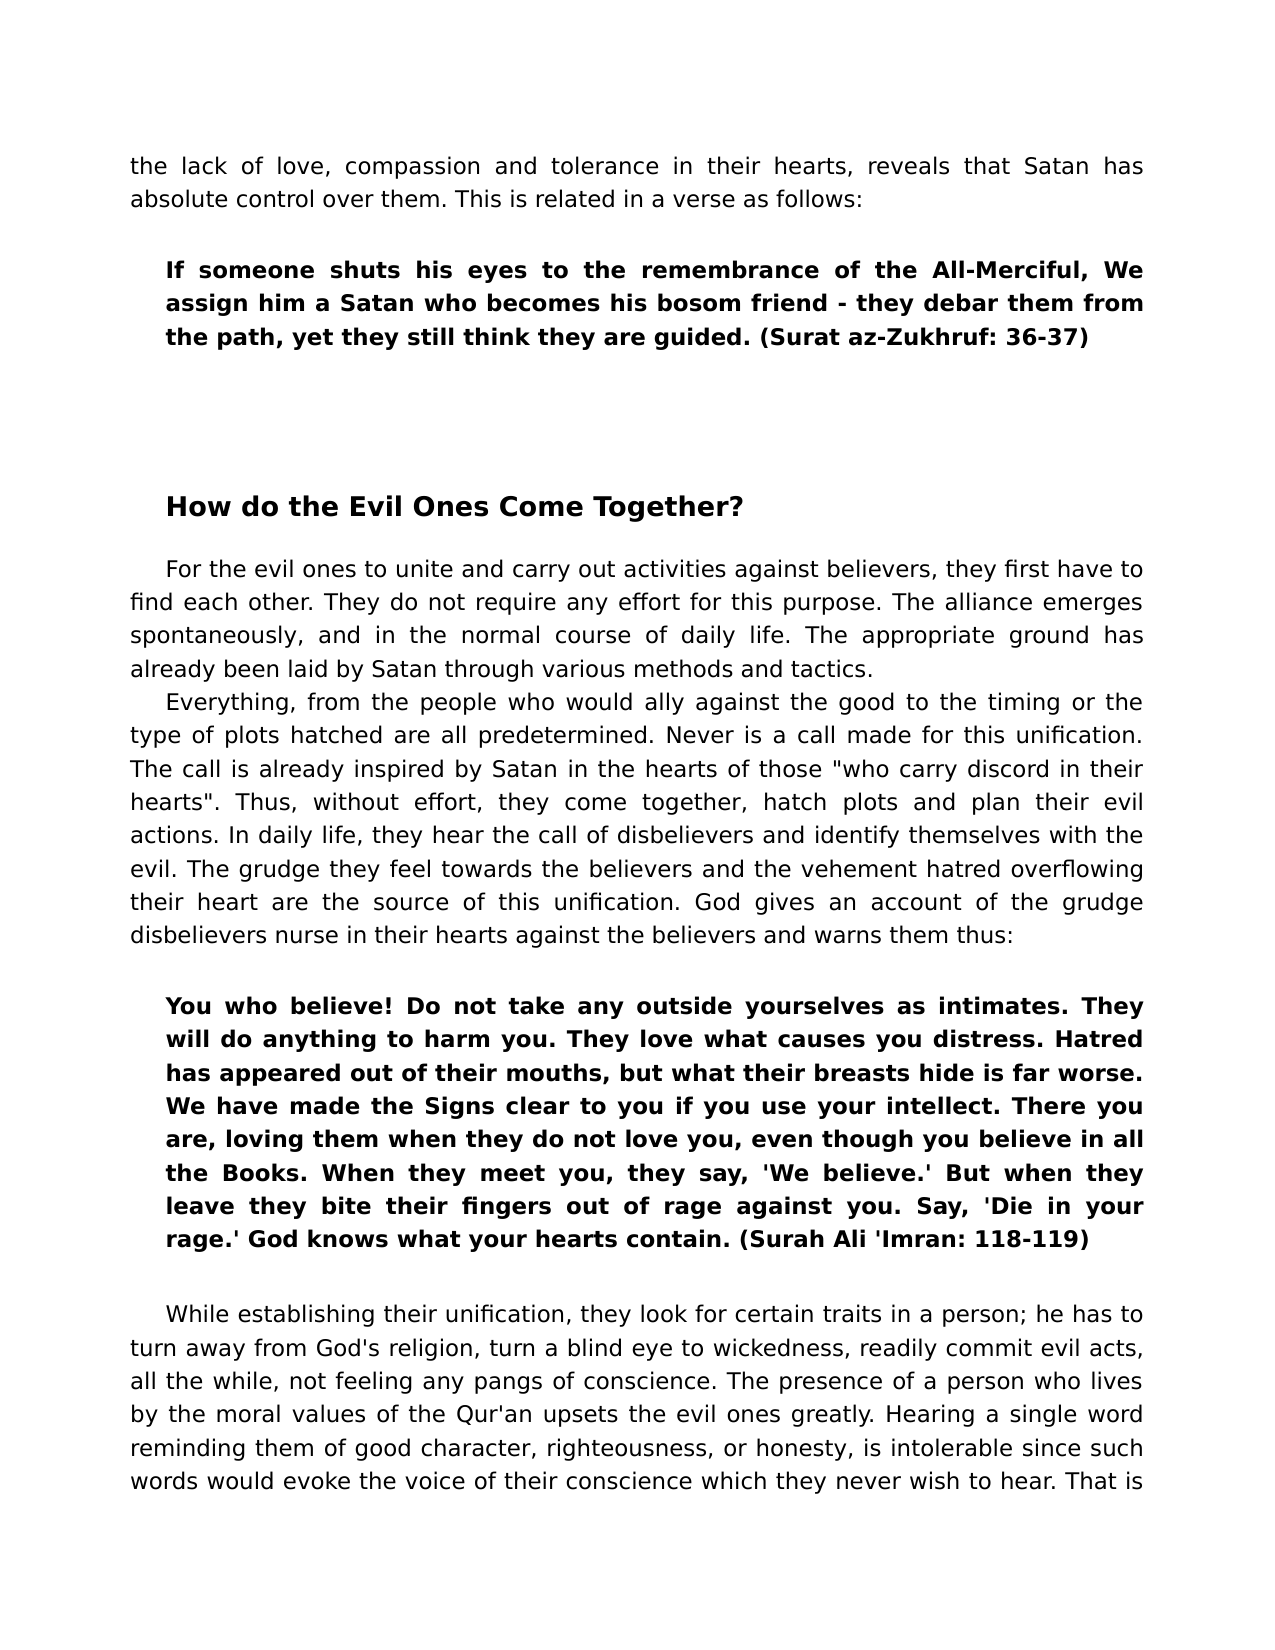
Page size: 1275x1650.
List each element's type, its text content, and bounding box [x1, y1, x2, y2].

text For the evil ones to unite and carry out activities against believers, they first have to find each other. They do not require any effort for this purpose. The alliance emerges spontaneously, and in the normal course of daily life. The appropriate ground has already been laid by Satan through various methods and tactics. [130, 550, 1145, 684]
text While establishing their unification, they look for certain traits in a person; he has to turn away from God's religion, turn a blind eye to wickedness, readily commit evil acts, all the while, not feeling any pangs of conscience. The presence of a person who lives by the moral values of the Qur'an upsets the evil ones greatly. Hearing a single word reminding them of good character, righteousness, or honesty, is intolerable since such words would evoke the voice of their conscience which they never wish to hear. That is [130, 1296, 1145, 1496]
text You who believe! Do not take any outside yourselves as intimates. They will do anything to harm you. They love what causes you distress. Hatred has appeared out of their mouths, but what their breasts hide is far worse. We have made the Signs clear to you if you use your intellect. There you are, loving them when they do not love you, even though you believe in all the Books. When they meet you, they say, 'We believe.' But when they leave they bite their fingers out of rage against you. Say, 'Die in your rage.' God knows what your hearts contain. (Surah Ali 'Imran: 118-119) [165, 988, 1145, 1254]
text the lack of love, compassion and tolerance in their hearts, reveals that Satan has absolute control over them. This is related in a verse as follows: [130, 148, 1145, 214]
text How do the Evil Ones Come Together? [165, 491, 1127, 523]
text If someone shuts his eyes to the remembrance of the All-Merciful, We assign him a Satan who becomes his bosom friend - they debar them from the path, yet they still think they are guided. (Surat az-Zukhruf: 36-37) [165, 252, 1145, 352]
text Everything, from the people who would ally against the good to the timing or the type of plots hatched are all predetermined. Never is a call made for this unification. The call is already inspired by Satan in the hearts of those "who carry discord in their hearts". Thus, without effort, they come together, hatch plots and plan their evil actions. In daily life, they hear the call of disbelievers and identify themselves with the evil. The grudge they feel towards the believers and the vehement hatred overflowing their heart are the source of this unification. God gives an account of the grudge disbelievers nurse in their hearts against the believers and warns them thus: [130, 684, 1145, 950]
